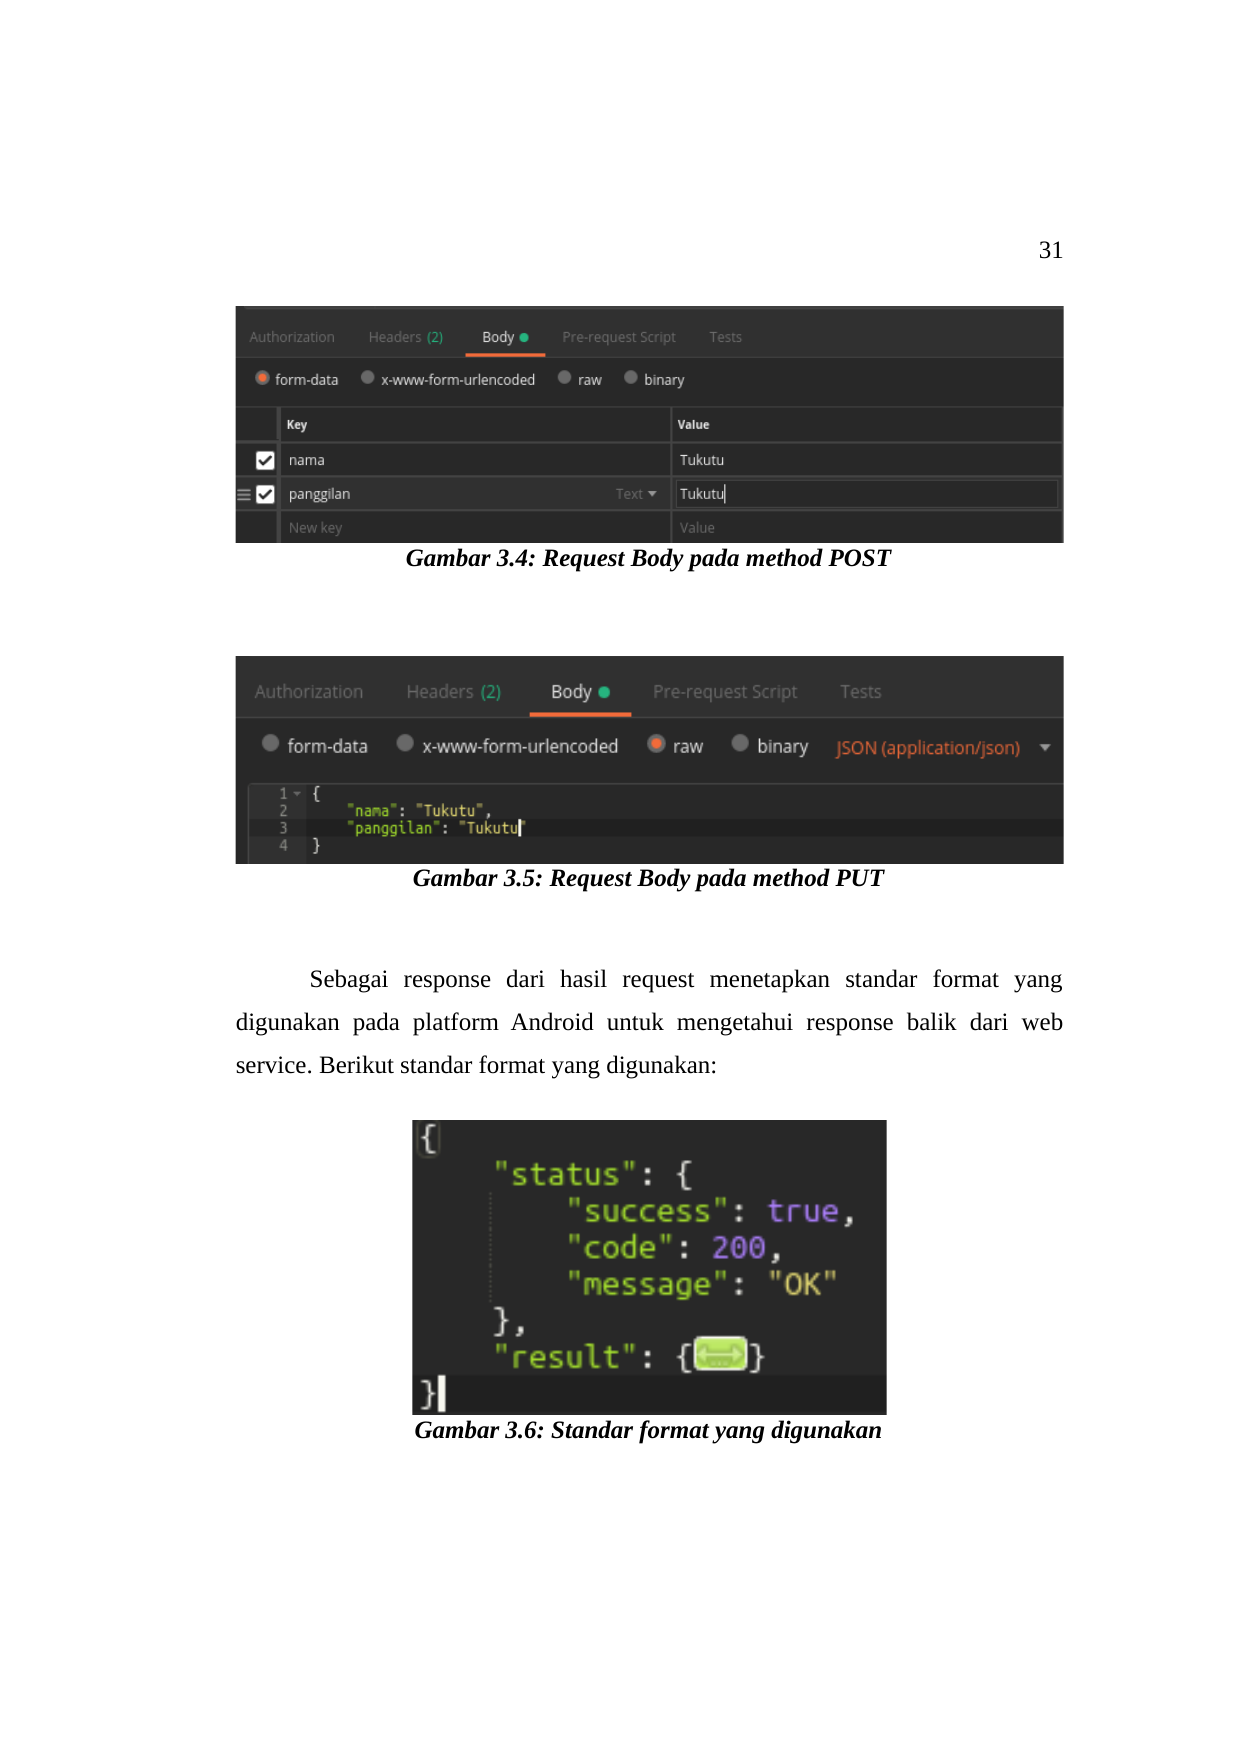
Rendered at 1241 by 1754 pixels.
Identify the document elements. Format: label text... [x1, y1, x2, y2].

picture [235, 306, 1064, 543]
text Gambar 3.6: Standar format yang digunakan [412, 1415, 887, 1443]
text Gambar 3.5: Request Body pada method PUT [236, 864, 1063, 892]
picture [412, 1120, 887, 1415]
text Gambar 3.4: Request Body pada method POST [236, 543, 1063, 571]
text Sebagai response dari hasil request menetapkan standar format yang digunakan pada platform Android untuk mengetahui response balik dari web service. Berikut standar format yang digunakan: [236, 964, 1063, 1079]
picture [235, 656, 1064, 864]
